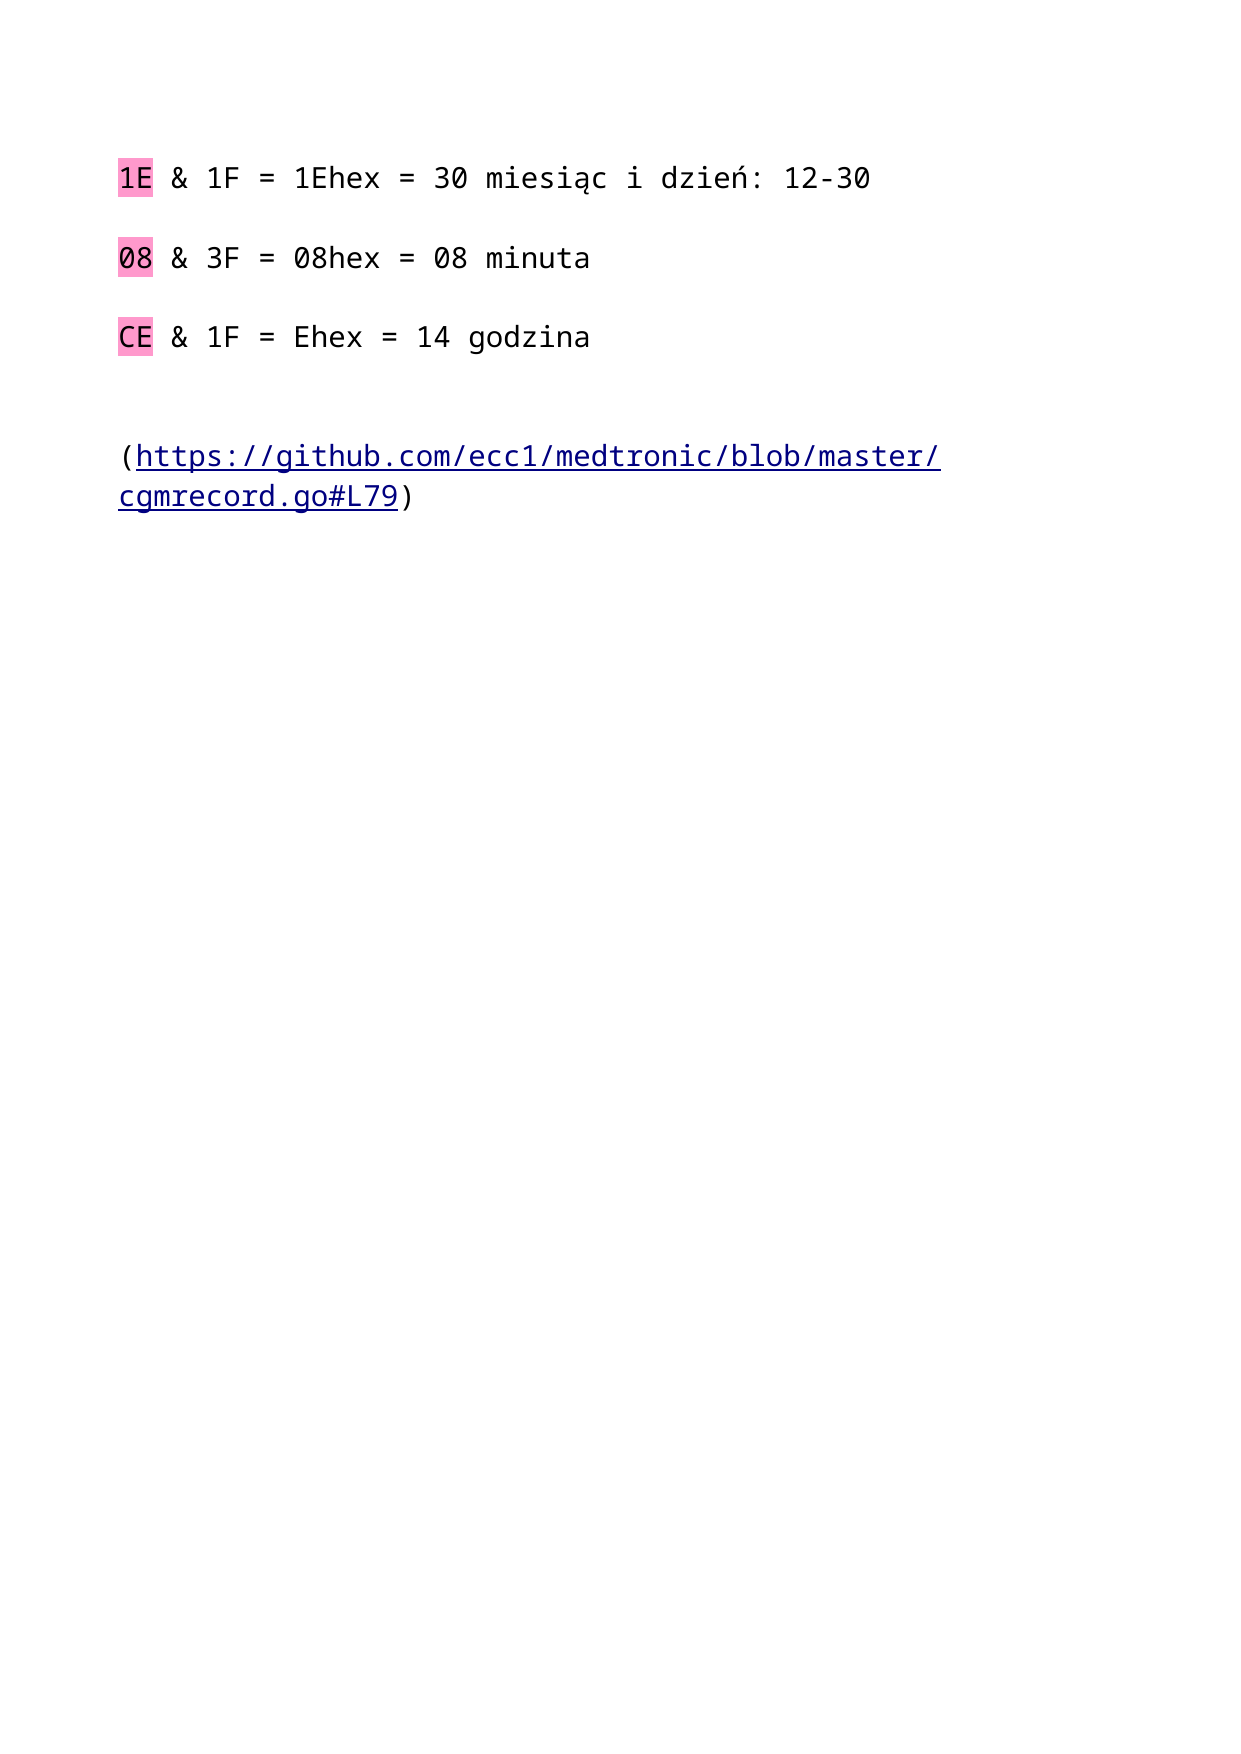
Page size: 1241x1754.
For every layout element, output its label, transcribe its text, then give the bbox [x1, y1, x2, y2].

text 08 & 3F = 08hex = 08 minuta [118, 197, 1122, 277]
text (https://github.com/ecc1/medtronic/blob/master/cgmrecord.go#L79) [118, 436, 1122, 515]
text 1E & 1F = 1Ehex = 30 miesiąc i dzień: 12-30 [118, 118, 1122, 197]
text CE & 1F = Ehex = 14 godzina [118, 277, 1122, 356]
